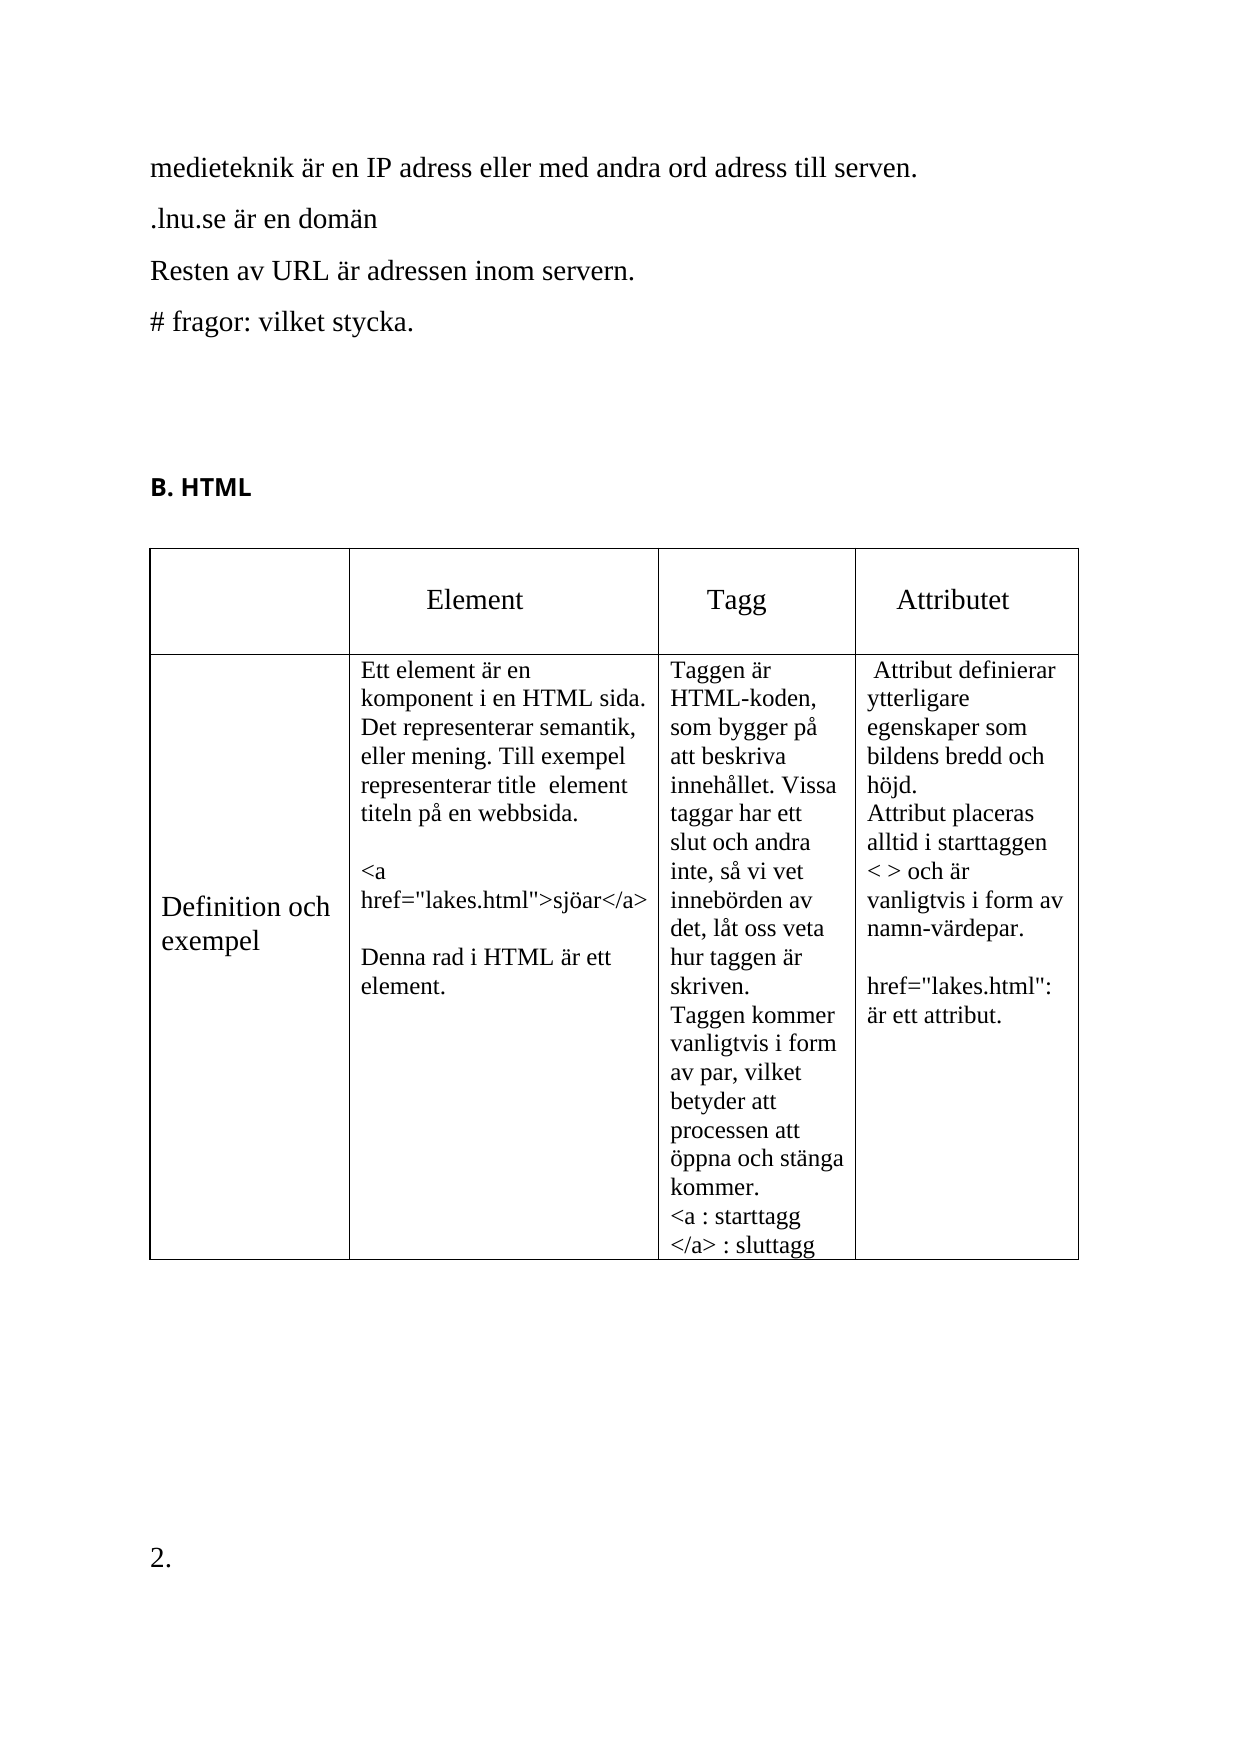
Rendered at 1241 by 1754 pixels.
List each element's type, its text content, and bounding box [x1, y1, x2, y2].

table_cell Attribut definierar ytterligare egenskaper som bildens bredd och höjd. Attribut placeras alltid i starttaggen < > och är vanligtvis i form av namn-värdepar. href="lakes.html": är ett attribut. [856, 655, 1078, 1258]
text Resten av URL är adressen inom servern. [150, 253, 1090, 286]
text # fragor: vilket stycka. [150, 304, 1090, 338]
table_cell Ett element är en komponent i en HTML sida. Det representerar semantik, eller mening. Till exempel representerar title element titeln på en webbsida. <a href="lakes.html">sjöar</a> Denna rad i HTML är ett element. [350, 655, 658, 1258]
text medieteknik är en IP adress eller med andra ord adress till serven. [150, 150, 1090, 183]
table_header Attributet [856, 549, 1078, 654]
table_header Element [350, 549, 658, 654]
subtitle B. HTML [150, 469, 1090, 503]
table_header [151, 549, 349, 654]
text .lnu.se är en domän [150, 201, 1090, 235]
table_cell Definition och exempel [151, 655, 349, 1258]
text 2. [150, 1540, 1090, 1574]
table_header Tagg [659, 549, 855, 654]
table_cell Taggen är HTML-koden, som bygger på att beskriva innehållet. Vissa taggar har ett slut och andra inte, så vi vet innebörden av det, låt oss veta hur taggen är skriven. Taggen kommer vanligtvis i form av par, vilket betyder att processen att öppna och stänga kommer. <a : starttagg </a> : sluttagg [659, 655, 855, 1258]
